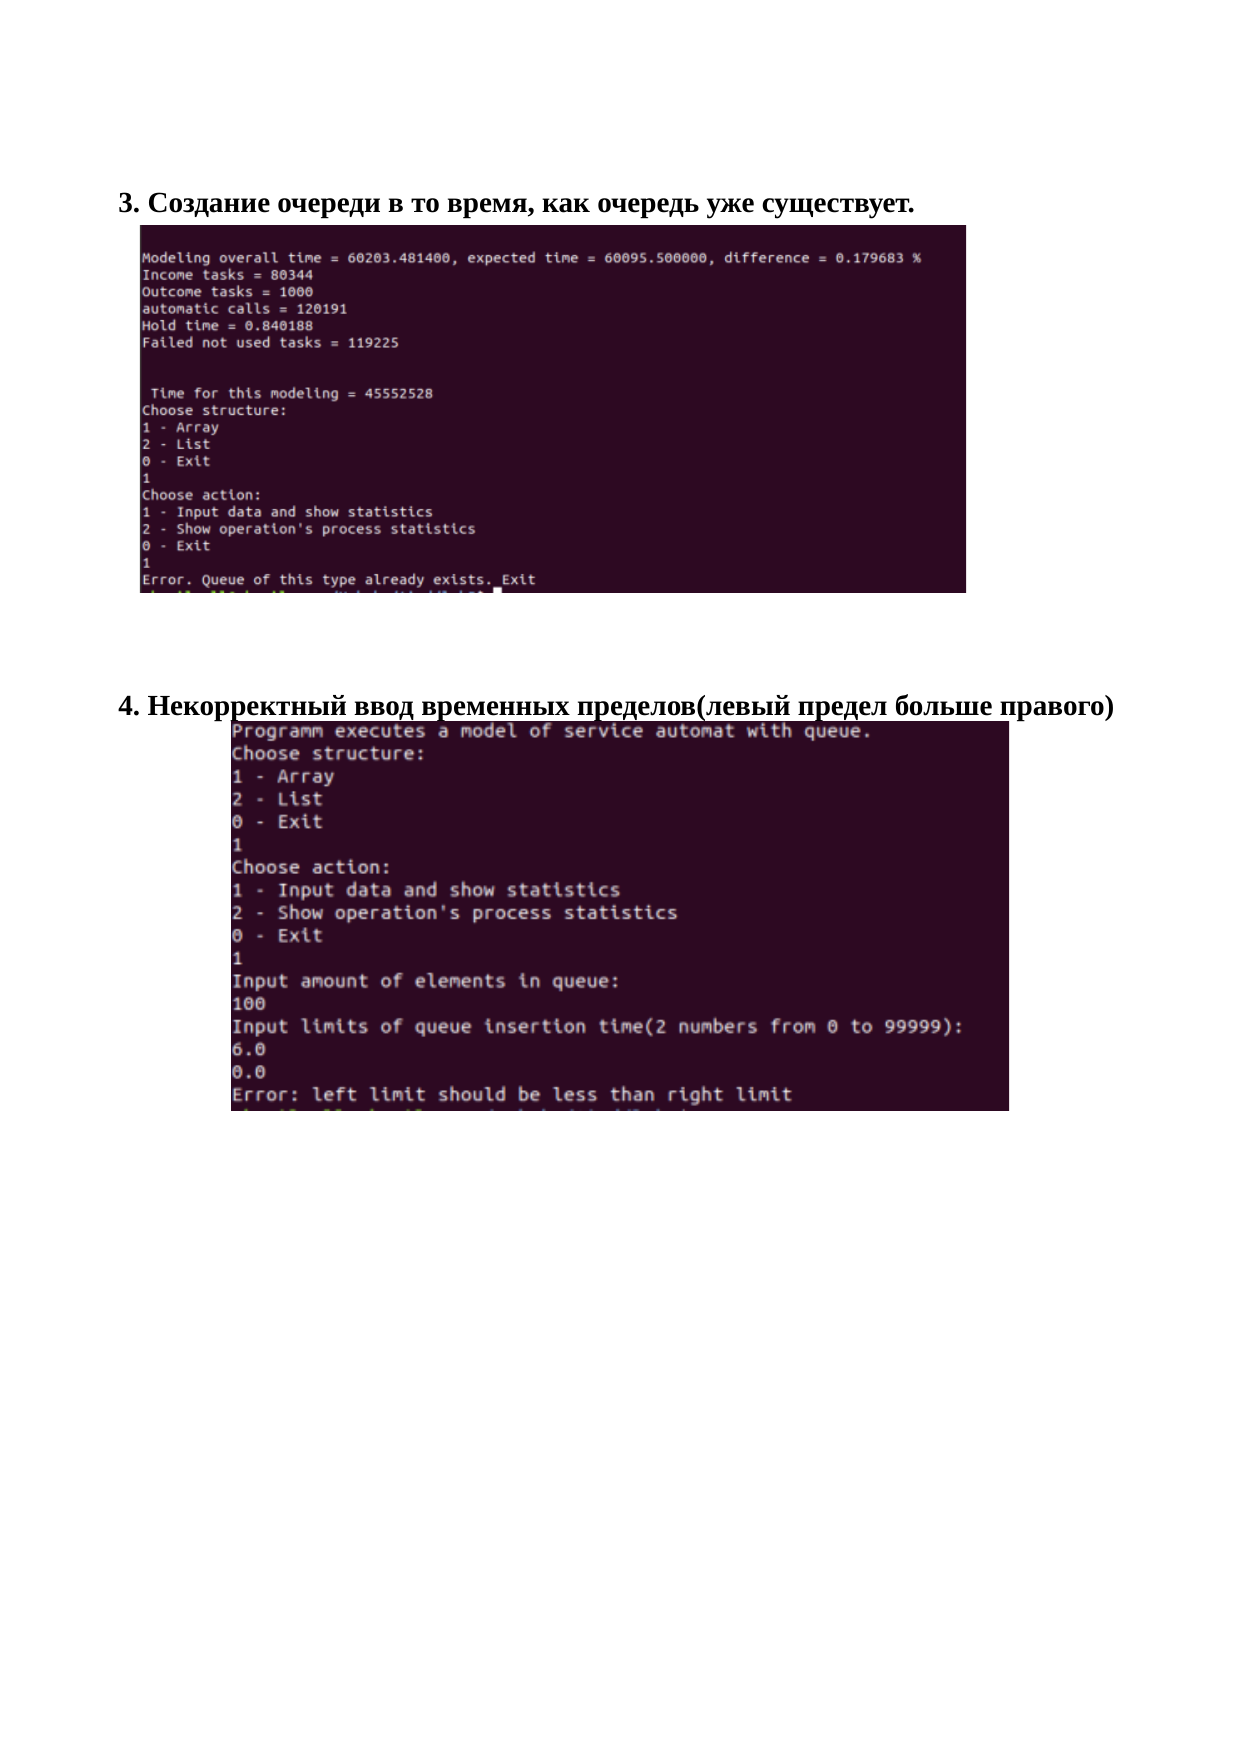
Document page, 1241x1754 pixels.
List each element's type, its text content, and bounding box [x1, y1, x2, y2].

picture [139, 225, 967, 593]
text 4. Некорректный ввод временных пределов(левый предел больше правого) [118, 688, 1122, 722]
text 3. Создание очереди в то время, как очередь уже существует. [118, 185, 1122, 219]
picture [231, 721, 1010, 1111]
